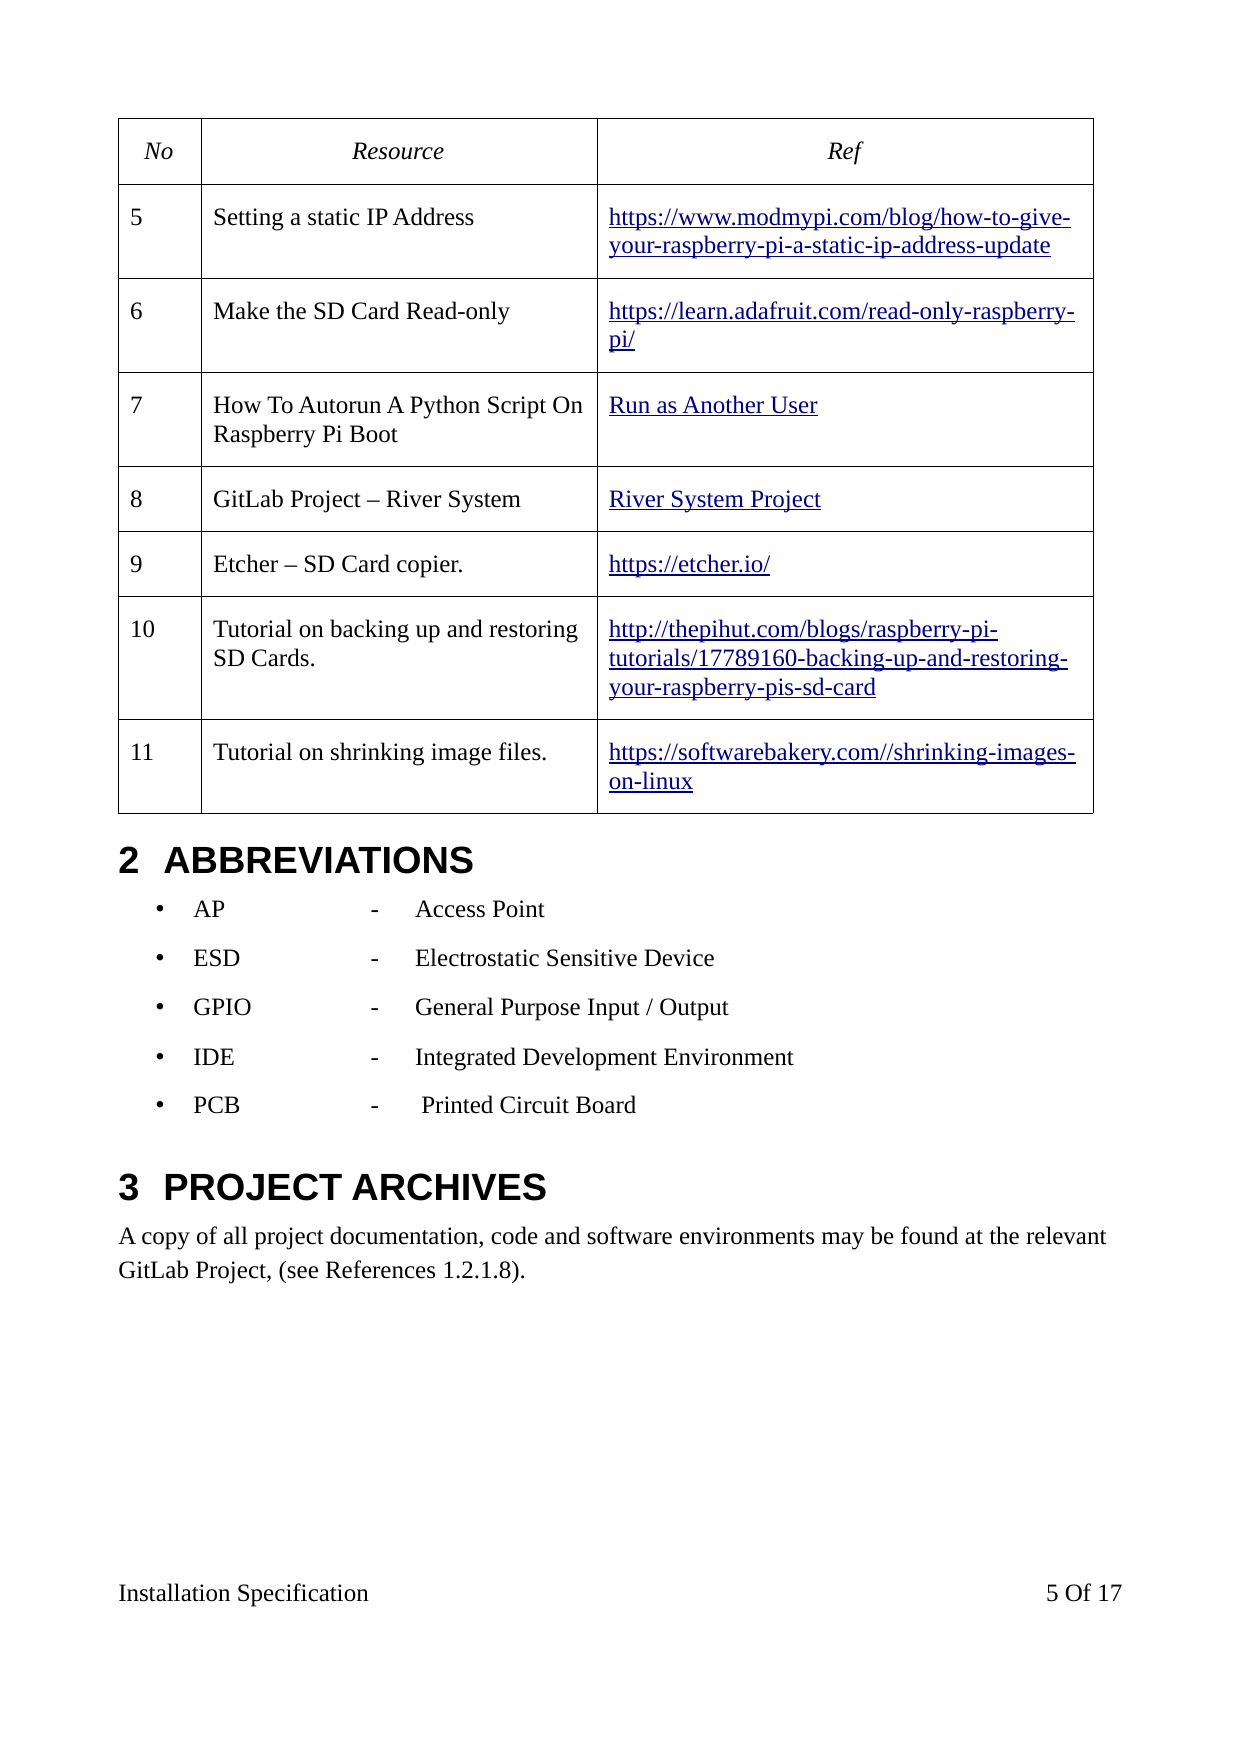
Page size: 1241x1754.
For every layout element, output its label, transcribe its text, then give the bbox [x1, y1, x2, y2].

table_cell 8 [119, 467, 201, 531]
list PCB - Printed Circuit Board [156, 1091, 1122, 1119]
table_cell Make the SD Card Read-only [202, 279, 597, 372]
list IDE - Integrated Development Environment [156, 1042, 1122, 1070]
table_cell Tutorial on shrinking image files. [202, 720, 597, 813]
table_cell Setting a static IP Address [202, 185, 597, 277]
table_header No [119, 119, 201, 183]
list GPIO - General Purpose Input / Output [156, 992, 1122, 1021]
table_cell 11 [119, 720, 201, 813]
table_cell 7 [119, 373, 201, 466]
list AP - Access Point [156, 894, 1122, 923]
table_cell 5 [119, 185, 201, 277]
table_cell 10 [119, 597, 201, 719]
table_cell http://thepihut.com/blogs/raspberry-pi-tutorials/17789160-backing-up-and-restoring-your-raspberry-pis-sd-card [598, 597, 1093, 719]
list ESD - Electrostatic Sensitive Device [156, 943, 1122, 972]
table_cell Tutorial on backing up and restoring SD Cards. [202, 597, 597, 719]
table_cell Etcher – SD Card copier. [202, 532, 597, 596]
table_cell 6 [119, 279, 201, 372]
table_cell https://etcher.io/ [598, 532, 1093, 596]
subtitle PROJECT ARCHIVES [118, 1165, 1122, 1208]
table_cell https://softwarebakery.com//shrinking-images-on-linux [598, 720, 1093, 813]
table_header Resource [202, 119, 597, 183]
table_cell How To Autorun A Python Script On Raspberry Pi Boot [202, 373, 597, 466]
table_cell Run as Another User [598, 373, 1093, 466]
table_cell GitLab Project – River System [202, 467, 597, 531]
text A copy of all project documentation, code and software environments may be found at the relevant GitLab Project, (see References 1.2.1.8). [118, 1221, 1122, 1284]
table_header Ref [598, 119, 1093, 183]
subtitle ABBREVIATIONS [118, 838, 1122, 882]
table_cell https://www.modmypi.com/blog/how-to-give-your-raspberry-pi-a-static-ip-address-update [598, 185, 1093, 277]
table_cell https://learn.adafruit.com/read-only-raspberry-pi/ [598, 279, 1093, 372]
table_cell River System Project [598, 467, 1093, 531]
table_cell 9 [119, 532, 201, 596]
